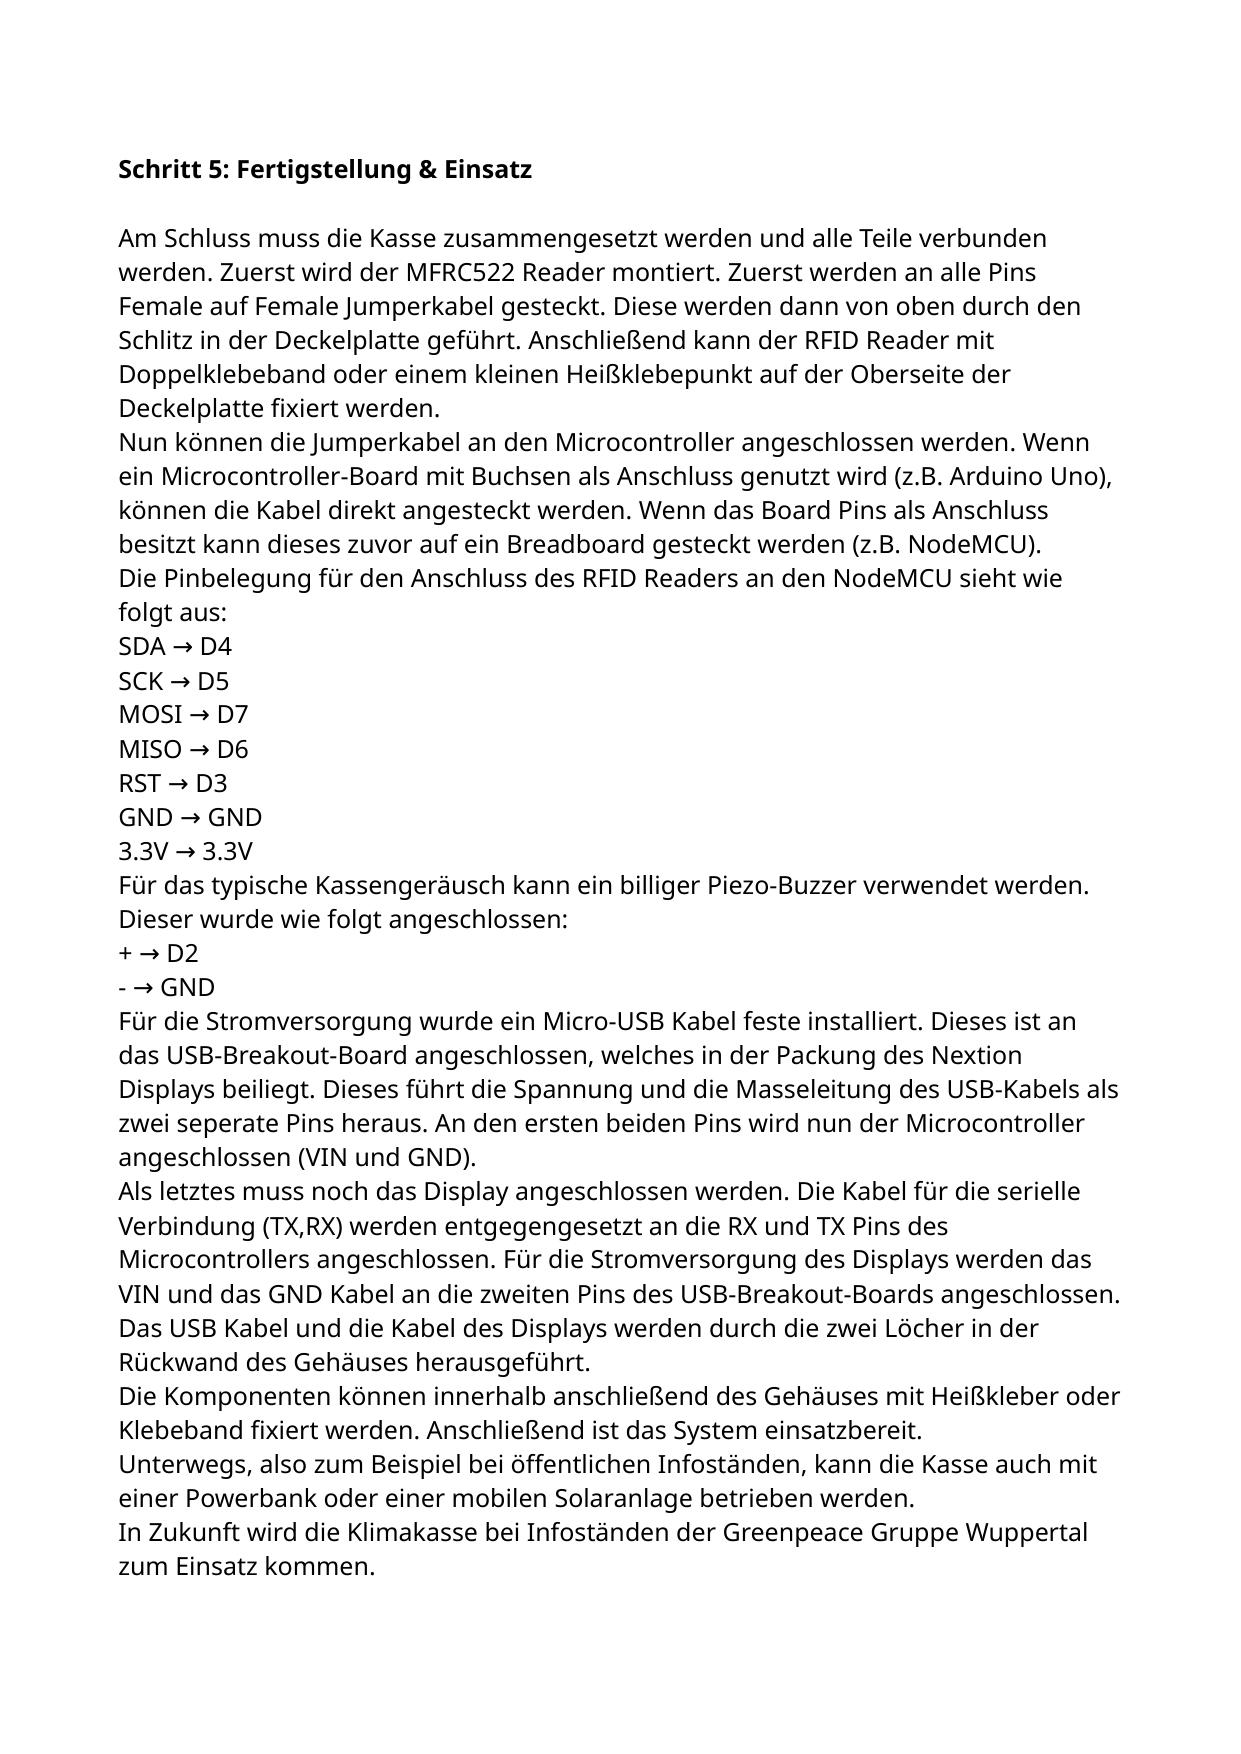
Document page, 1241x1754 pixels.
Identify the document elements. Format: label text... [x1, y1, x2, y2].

text Schritt 5: Fertigstellung & Einsatz [118, 152, 1122, 186]
text SCK → D5 [118, 663, 1122, 697]
text Am Schluss muss die Kasse zusammengesetzt werden und alle Teile verbunden werden. Zuerst wird der MFRC522 Reader montiert. Zuerst werden an alle Pins Female auf Female Jumperkabel gesteckt. Diese werden dann von oben durch den Schlitz in der Deckelplatte geführt. Anschließend kann der RFID Reader mit Doppelklebeband oder einem kleinen Heißklebepunkt auf der Oberseite der Deckelplatte fixiert werden. [118, 220, 1122, 425]
text Nun können die Jumperkabel an den Microcontroller angeschlossen werden. Wenn ein Microcontroller-Board mit Buchsen als Anschluss genutzt wird (z.B. Arduino Uno), können die Kabel direkt angesteckt werden. Wenn das Board Pins als Anschluss besitzt kann dieses zuvor auf ein Breadboard gesteckt werden (z.B. NodeMCU). [118, 425, 1122, 561]
text Für die Stromversorgung wurde ein Micro-USB Kabel feste installiert. Dieses ist an das USB-Breakout-Board angeschlossen, welches in der Packung des Nextion Displays beiliegt. Dieses führt die Spannung und die Masseleitung des USB-Kabels als zwei seperate Pins heraus. An den ersten beiden Pins wird nun der Microcontroller angeschlossen (VIN und GND). [118, 1004, 1122, 1174]
text RST → D3 [118, 765, 1122, 799]
text 3.3V → 3.3V [118, 833, 1122, 867]
text Die Komponenten können innerhalb anschließend des Gehäuses mit Heißkleber oder Klebeband fixiert werden. Anschließend ist das System einsatzbereit. [118, 1378, 1122, 1447]
text GND → GND [118, 799, 1122, 833]
text MISO → D6 [118, 731, 1122, 765]
text Als letztes muss noch das Display angeschlossen werden. Die Kabel für die serielle Verbindung (TX,RX) werden entgegengesetzt an die RX und TX Pins des Microcontrollers angeschlossen. Für die Stromversorgung des Displays werden das VIN und das GND Kabel an die zweiten Pins des USB-Breakout-Boards angeschlossen. [118, 1174, 1122, 1310]
text - → GND [118, 970, 1122, 1004]
text Die Pinbelegung für den Anschluss des RFID Readers an den NodeMCU sieht wie folgt aus: [118, 561, 1122, 629]
text MOSI → D7 [118, 697, 1122, 731]
text Das USB Kabel und die Kabel des Displays werden durch die zwei Löcher in der Rückwand des Gehäuses herausgeführt. [118, 1310, 1122, 1378]
text SDA → D4 [118, 629, 1122, 663]
text In Zukunft wird die Klimakasse bei Infoständen der Greenpeace Gruppe Wuppertal zum Einsatz kommen. [118, 1515, 1122, 1583]
text Unterwegs, also zum Beispiel bei öffentlichen Infoständen, kann die Kasse auch mit einer Powerbank oder einer mobilen Solaranlage betrieben werden. [118, 1447, 1122, 1515]
text + → D2 [118, 936, 1122, 970]
text Für das typische Kassengeräusch kann ein billiger Piezo-Buzzer verwendet werden. Dieser wurde wie folgt angeschlossen: [118, 867, 1122, 936]
